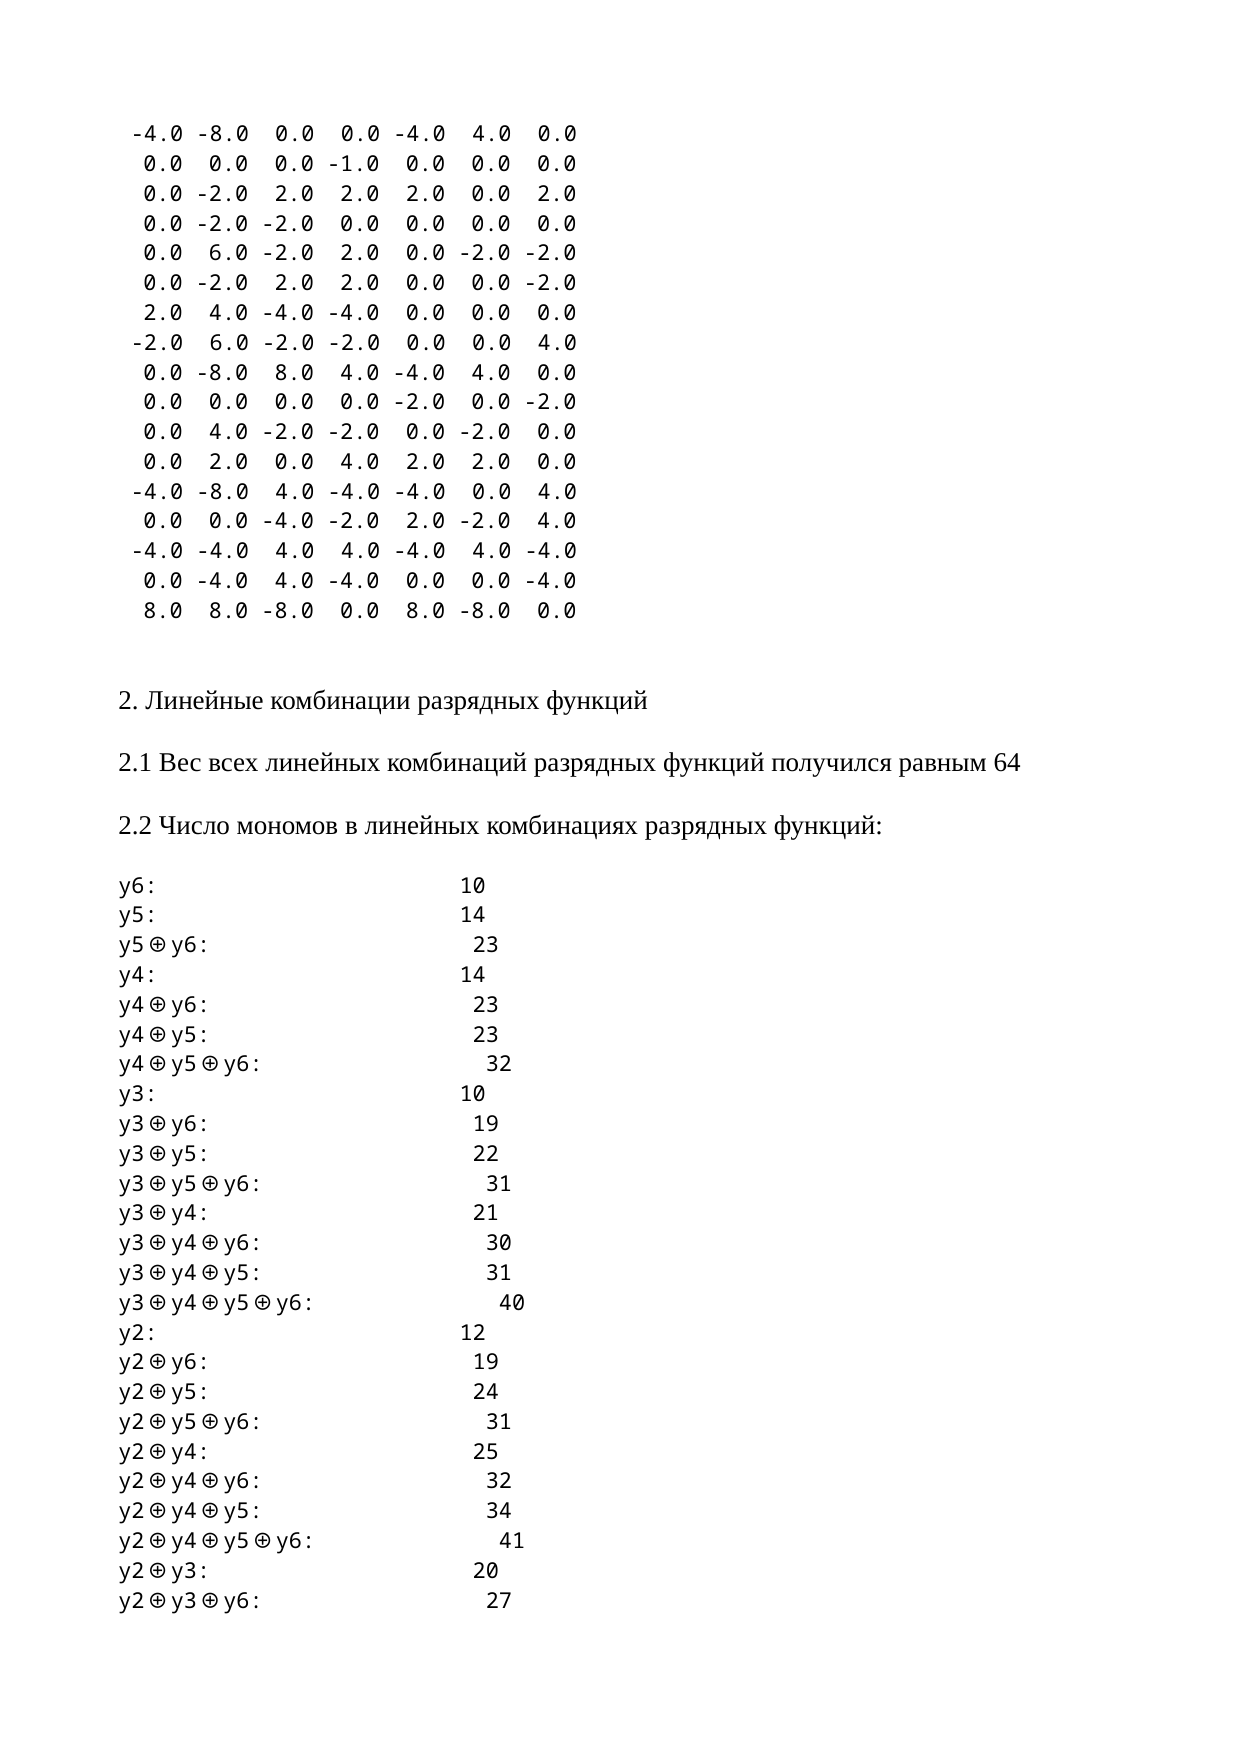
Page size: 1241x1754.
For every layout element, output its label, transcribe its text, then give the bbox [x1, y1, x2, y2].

text -4.0 -4.0 4.0 4.0 -4.0 4.0 -4.0 [118, 535, 1122, 565]
text y4: 14 [118, 959, 1122, 989]
text 8.0 8.0 -8.0 0.0 8.0 -8.0 0.0 [118, 595, 1122, 624]
text y2: 12 [118, 1317, 1122, 1346]
text y6: 10 [118, 870, 1122, 899]
text y3⊕y4⊕y6: 30 [118, 1227, 1122, 1257]
text y3⊕y4: 21 [118, 1197, 1122, 1227]
text 2.1 Вес всех линейных комбинаций разрядных функций получился равным 64 [118, 746, 1122, 778]
text y2⊕y4⊕y6: 32 [118, 1466, 1122, 1495]
text 2.2 Число мономов в линейных комбинациях разрядных функций: [118, 809, 1122, 840]
text y3: 10 [118, 1078, 1122, 1108]
text 0.0 -2.0 2.0 2.0 2.0 0.0 2.0 [118, 178, 1122, 207]
text y2⊕y6: 19 [118, 1346, 1122, 1376]
text y5: 14 [118, 899, 1122, 929]
text y3⊕y4⊕y5⊕y6: 40 [118, 1287, 1122, 1317]
text y2⊕y4⊕y5: 34 [118, 1495, 1122, 1525]
text y3⊕y4⊕y5: 31 [118, 1257, 1122, 1287]
text 0.0 0.0 0.0 0.0 -2.0 0.0 -2.0 [118, 386, 1122, 416]
text y4⊕y5⊕y6: 32 [118, 1048, 1122, 1078]
text 0.0 -4.0 4.0 -4.0 0.0 0.0 -4.0 [118, 565, 1122, 595]
text y5⊕y6: 23 [118, 929, 1122, 959]
text y2⊕y4⊕y5⊕y6: 41 [118, 1525, 1122, 1555]
text 0.0 0.0 0.0 -1.0 0.0 0.0 0.0 [118, 148, 1122, 178]
text y4⊕y6: 23 [118, 989, 1122, 1019]
text 0.0 -8.0 8.0 4.0 -4.0 4.0 0.0 [118, 356, 1122, 386]
text 0.0 0.0 -4.0 -2.0 2.0 -2.0 4.0 [118, 505, 1122, 535]
text y4⊕y5: 23 [118, 1019, 1122, 1048]
text y2⊕y3: 20 [118, 1555, 1122, 1585]
text y2⊕y5⊕y6: 31 [118, 1406, 1122, 1436]
text 0.0 -2.0 -2.0 0.0 0.0 0.0 0.0 [118, 207, 1122, 237]
text 2.0 4.0 -4.0 -4.0 0.0 0.0 0.0 [118, 297, 1122, 327]
text y2⊕y4: 25 [118, 1436, 1122, 1466]
text 0.0 6.0 -2.0 2.0 0.0 -2.0 -2.0 [118, 237, 1122, 267]
text y3⊕y5⊕y6: 31 [118, 1168, 1122, 1197]
text 0.0 -2.0 2.0 2.0 0.0 0.0 -2.0 [118, 267, 1122, 297]
text 2. Линейные комбинации разрядных функций [118, 684, 1122, 715]
text -2.0 6.0 -2.0 -2.0 0.0 0.0 4.0 [118, 327, 1122, 356]
text 0.0 4.0 -2.0 -2.0 0.0 -2.0 0.0 [118, 416, 1122, 446]
text y3⊕y6: 19 [118, 1108, 1122, 1138]
text -4.0 -8.0 0.0 0.0 -4.0 4.0 0.0 [118, 118, 1122, 148]
text -4.0 -8.0 4.0 -4.0 -4.0 0.0 4.0 [118, 476, 1122, 505]
text y2⊕y5: 24 [118, 1376, 1122, 1406]
text y2⊕y3⊕y6: 27 [118, 1585, 1122, 1614]
text y3⊕y5: 22 [118, 1138, 1122, 1168]
text 0.0 2.0 0.0 4.0 2.0 2.0 0.0 [118, 446, 1122, 476]
